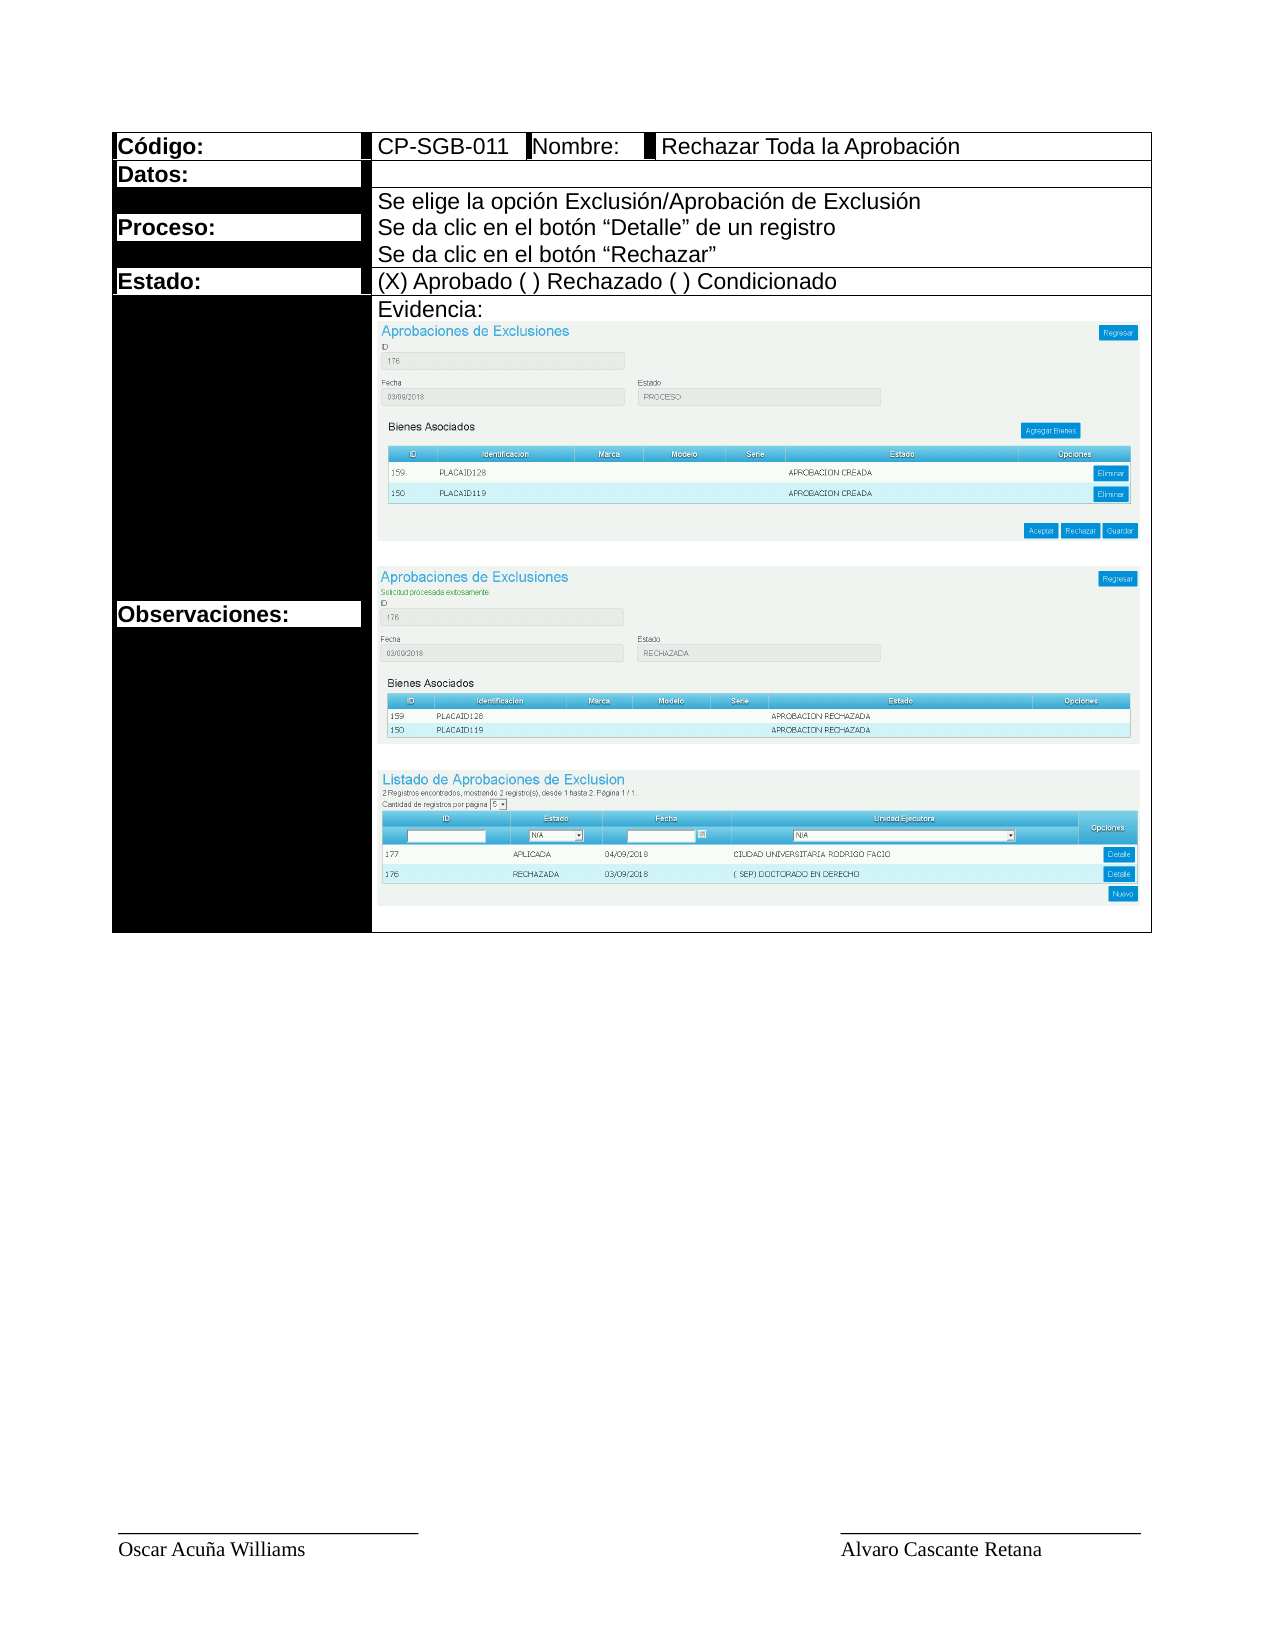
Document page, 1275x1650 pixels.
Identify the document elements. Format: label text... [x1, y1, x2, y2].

table_cell [372, 161, 377, 187]
table_cell Datos: [361, 161, 371, 187]
text Oscar Acuña Williams Alvaro Cascante Retana [118, 1537, 1157, 1561]
table_cell Evidencia: [372, 296, 377, 932]
table_header Nombre: [644, 133, 655, 159]
table_cell Estado: [361, 268, 371, 294]
table_cell [1140, 161, 1151, 187]
picture [377, 321, 1140, 541]
text ________________________ ________________________ [118, 1508, 1157, 1537]
table_header Código: [361, 133, 371, 159]
table_cell Proceso: [113, 188, 371, 267]
picture [377, 770, 1140, 906]
picture [377, 566, 1140, 744]
table_cell Evidencia: [1140, 296, 1151, 932]
table_cell Observaciones: [113, 296, 371, 932]
table_header CP-SGB-011 [515, 133, 526, 159]
